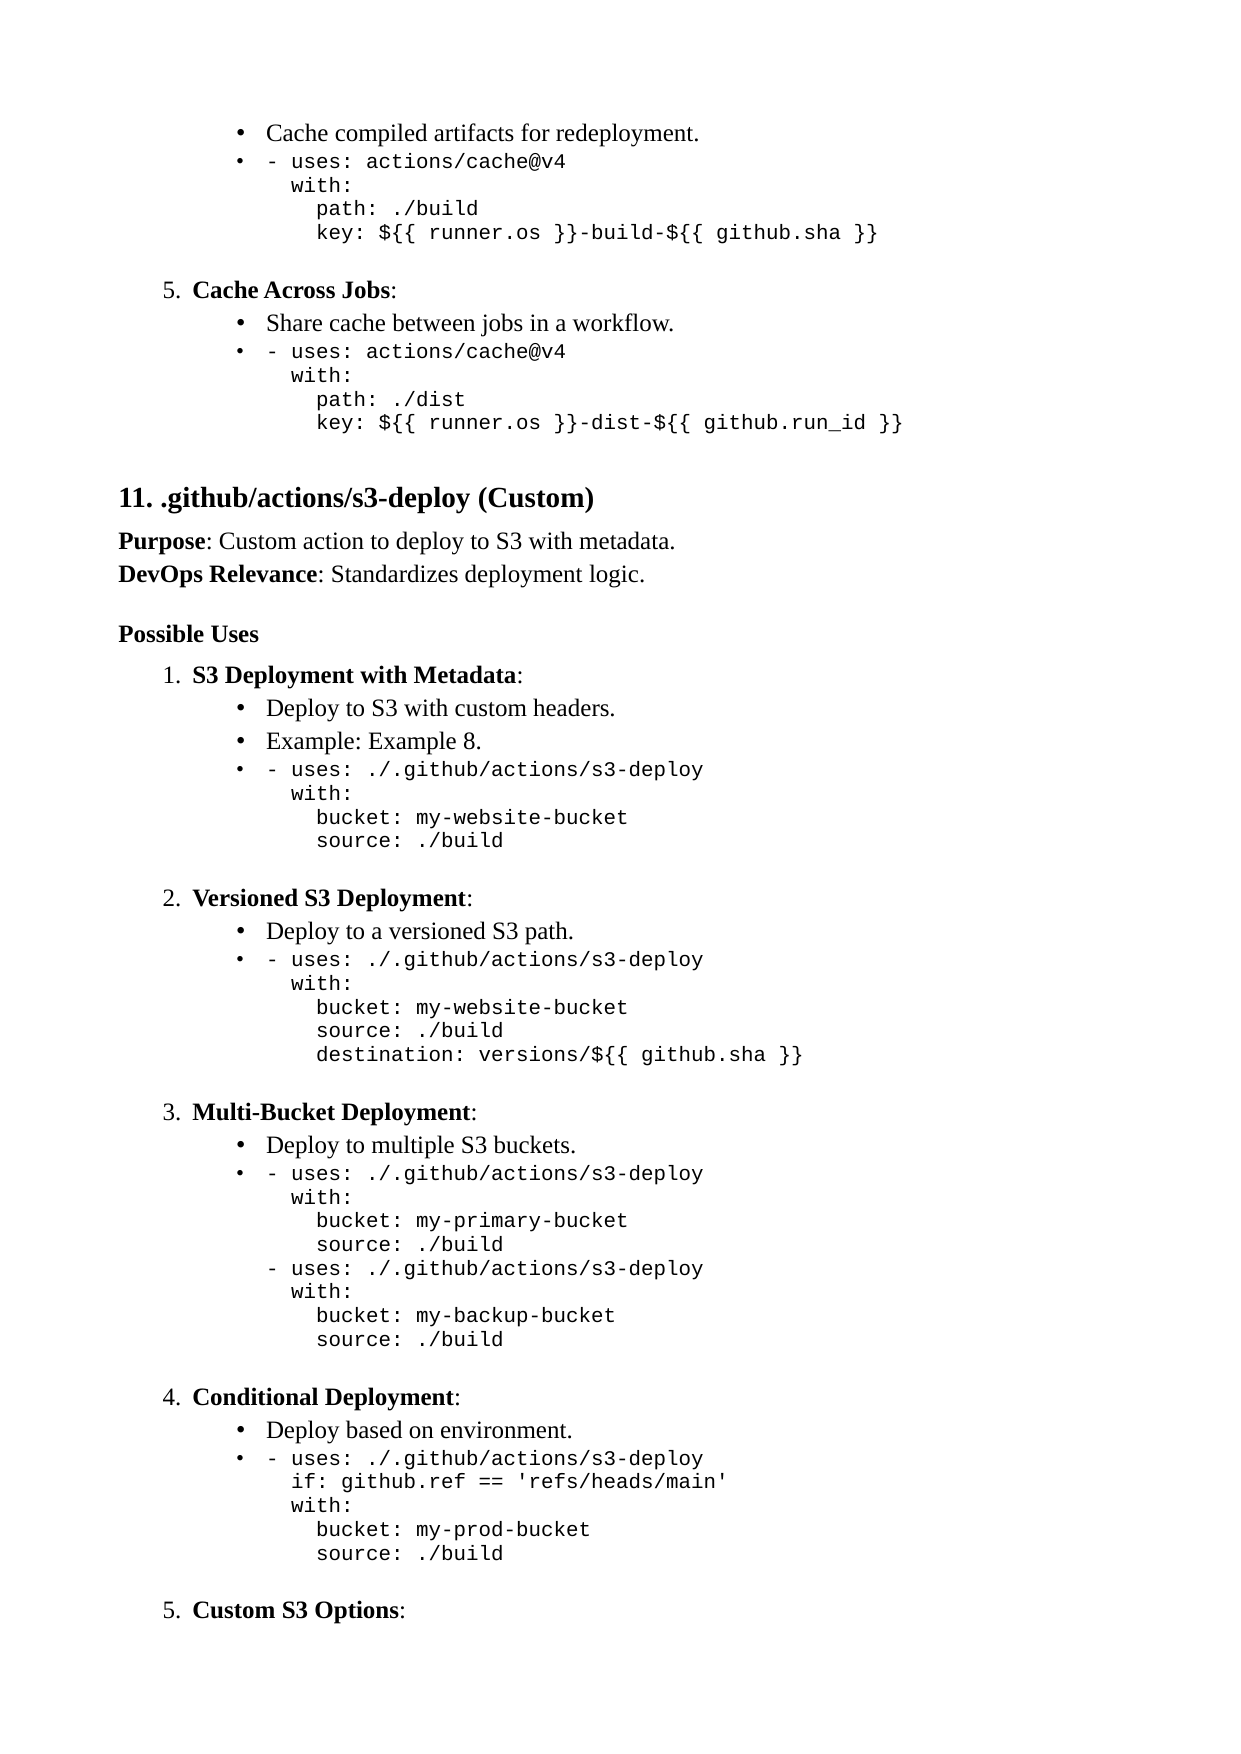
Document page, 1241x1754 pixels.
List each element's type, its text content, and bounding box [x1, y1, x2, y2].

list path: ./build [236, 198, 1122, 222]
text Purpose: Custom action to deploy to S3 with metadata. DevOps Relevance: Standardizes deployment logic. [118, 526, 1122, 588]
subtitle Possible Uses [118, 619, 1122, 648]
list with: [236, 783, 1122, 807]
list with: [236, 175, 1122, 198]
list - uses: ./.github/actions/s3-deploy [236, 1163, 1122, 1187]
list Multi-Bucket Deployment: [162, 1097, 1122, 1126]
list Share cache between jobs in a workflow. [236, 308, 1122, 337]
list source: ./build [236, 1542, 1122, 1566]
list - uses: actions/cache@v4 [236, 341, 1122, 365]
list with: [236, 1187, 1122, 1211]
list - uses: ./.github/actions/s3-deploy [236, 1258, 1122, 1281]
list - uses: ./.github/actions/s3-deploy [236, 1448, 1122, 1472]
list bucket: my-prod-bucket [236, 1519, 1122, 1542]
list path: ./dist [236, 388, 1122, 412]
list - uses: ./.github/actions/s3-deploy [236, 759, 1122, 783]
list S3 Deployment with Metadata: [162, 660, 1122, 689]
list key: ${{ runner.os }}-build-${{ github.sha }} [236, 222, 1122, 246]
list source: ./build [236, 1329, 1122, 1352]
list Deploy based on environment. [236, 1415, 1122, 1444]
list source: ./build [236, 1234, 1122, 1258]
list key: ${{ runner.os }}-dist-${{ github.run_id }} [236, 412, 1122, 436]
list Cache Across Jobs: [162, 275, 1122, 304]
list source: ./build [236, 1020, 1122, 1044]
list with: [236, 365, 1122, 388]
list Versioned S3 Deployment: [162, 883, 1122, 912]
list with: [236, 1281, 1122, 1305]
list bucket: my-website-bucket [236, 807, 1122, 830]
list with: [236, 1495, 1122, 1519]
list Example: Example 8. [236, 726, 1122, 755]
list bucket: my-primary-bucket [236, 1211, 1122, 1234]
list Custom S3 Options: [162, 1596, 1122, 1624]
list bucket: my-backup-bucket [236, 1305, 1122, 1329]
subtitle 11. .github/actions/s3-deploy (Custom) [118, 480, 1122, 513]
list bucket: my-website-bucket [236, 997, 1122, 1020]
list Deploy to S3 with custom headers. [236, 693, 1122, 722]
list source: ./build [236, 830, 1122, 854]
list Cache compiled artifacts for redeployment. [236, 118, 1122, 147]
list Deploy to multiple S3 buckets. [236, 1130, 1122, 1159]
list with: [236, 973, 1122, 997]
list destination: versions/${{ github.sha }} [236, 1044, 1122, 1068]
list - uses: actions/cache@v4 [236, 151, 1122, 175]
list - uses: ./.github/actions/s3-deploy [236, 949, 1122, 973]
list if: github.ref == 'refs/heads/main' [236, 1472, 1122, 1495]
list Conditional Deployment: [162, 1382, 1122, 1411]
list Deploy to a versioned S3 path. [236, 916, 1122, 945]
